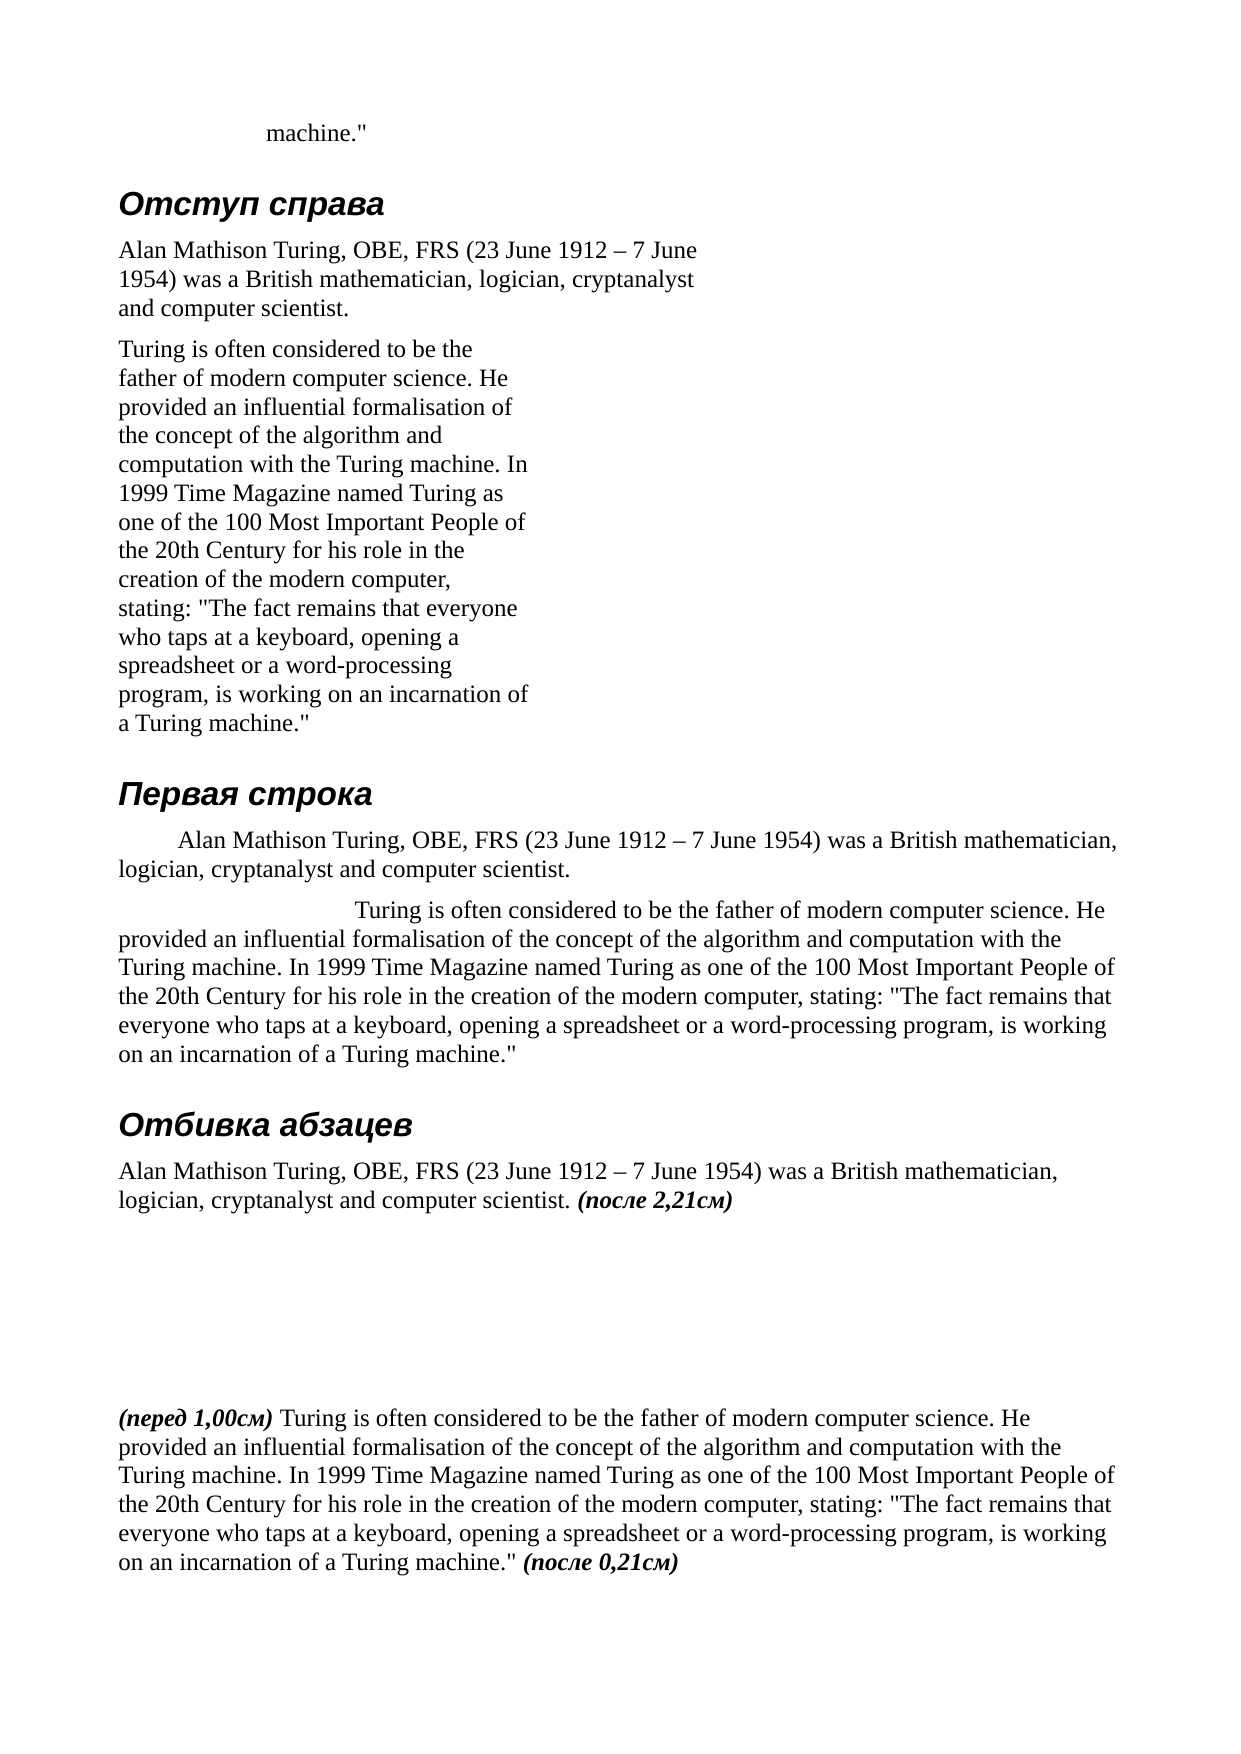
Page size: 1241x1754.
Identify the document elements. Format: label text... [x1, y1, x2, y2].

text (перед 1,00см) Turing is often considered to be the father of modern computer science. He provided an influential formalisation of the concept of the algorithm and computation with the Turing machine. In 1999 Time Magazine named Turing as one of the 100 Most Important People of the 20th Century for his role in the creation of the modern computer, stating: "The fact remains that everyone who taps at a keyboard, opening a spreadsheet or a word-processing program, is working on an incarnation of a Turing machine." (после 0,21см) [118, 1403, 1122, 1576]
subtitle Отбивка абзацев [118, 1105, 1122, 1143]
text Turing is often considered to be the father of modern computer science. He provided an influential formalisation of the concept of the algorithm and computation with the Turing machine. In 1999 Time Magazine named Turing as one of the 100 Most Important People of the 20th Century for his role in the creation of the modern computer, stating: "The fact remains that everyone who taps at a keyboard, opening a spreadsheet or a word-processing program, is working on an incarnation of a Turing machine." [118, 895, 1122, 1067]
text Alan Mathison Turing, OBE, FRS (23 June 1912 – 7 June 1954) was a British mathematician, logician, cryptanalyst and computer scientist. (после 2,21см) [118, 1156, 1122, 1213]
text Alan Mathison Turing, OBE, FRS (23 June 1912 – 7 June 1954) was a British mathematician, logician, cryptanalyst and computer scientist. [118, 825, 1122, 882]
subtitle Отступ справа [118, 184, 1122, 223]
text Turing is often considered to be the father of modern computer science. He provided an influential formalisation of the concept of the algorithm and computation with the Turing machine. In 1999 Time Magazine named Turing as one of the 100 Most Important People of the 20th Century for his role in the creation of the modern computer, stating: "The fact remains that everyone who taps at a keyboard, opening a spreadsheet or a word-processing program, is working on an incarnation of a Turing machine." [118, 334, 530, 737]
subtitle Первая строка [118, 774, 1122, 812]
text Alan Mathison Turing, OBE, FRS (23 June 1912 – 7 June 1954) was a British mathematician, logician, cryptanalyst and computer scientist. [118, 235, 708, 322]
text machine." [266, 118, 1122, 147]
